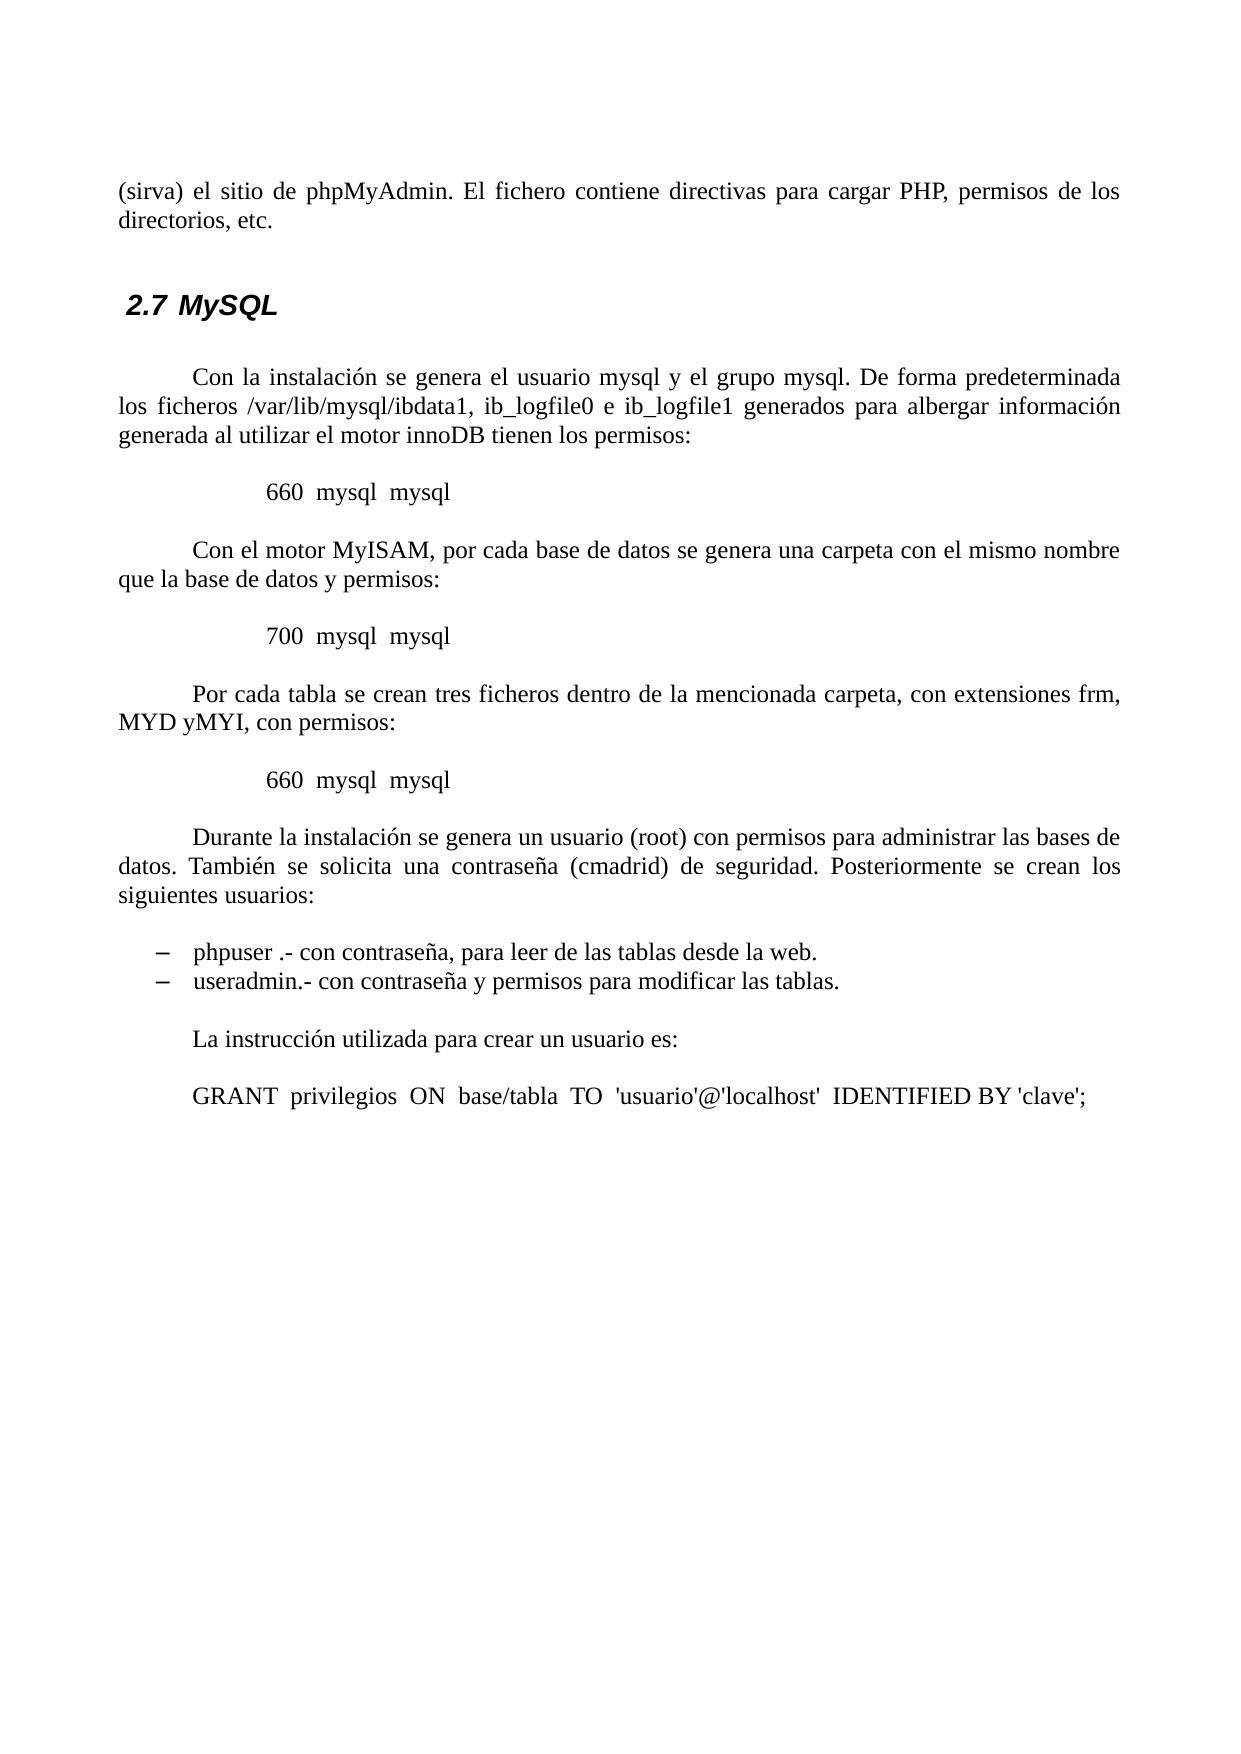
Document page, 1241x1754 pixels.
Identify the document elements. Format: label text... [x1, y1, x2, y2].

text Durante la instalación se genera un usuario (root) con permisos para administrar las bases de datos. También se solicita una contraseña (cmadrid) de seguridad. Posteriormente se crean los siguientes usuarios: [118, 822, 1122, 909]
text 700 mysql mysql [118, 621, 1122, 650]
subtitle MySQL [118, 288, 1122, 321]
text Por cada tabla se crean tres ficheros dentro de la mencionada carpeta, con extensiones frm, MYD yMYI, con permisos: [118, 679, 1122, 736]
text La instrucción utilizada para crear un usuario es: [118, 1024, 1122, 1052]
text 660 mysql mysql [118, 765, 1122, 794]
text GRANT privilegios ON base/tabla TO 'usuario'@'localhost' IDENTIFIED BY 'clave'; [118, 1081, 1122, 1110]
text 660 mysql mysql [118, 477, 1122, 506]
text Con el motor MyISAM, por cada base de datos se genera una carpeta con el mismo nombre que la base de datos y permisos: [118, 535, 1122, 592]
list useradmin.- con contraseña y permisos para modificar las tablas. [156, 966, 1122, 995]
text (sirva) el sitio de phpMyAdmin. El fichero contiene directivas para cargar PHP, permisos de los directorios, etc. [118, 176, 1122, 234]
text Con la instalación se genera el usuario mysql y el grupo mysql. De forma predeterminada los ficheros /var/lib/mysql/ibdata1, ib_logfile0 e ib_logfile1 generados para albergar información generada al utilizar el motor innoDB tienen los permisos: [118, 362, 1122, 449]
list phpuser .- con contraseña, para leer de las tablas desde la web. [156, 937, 1122, 966]
